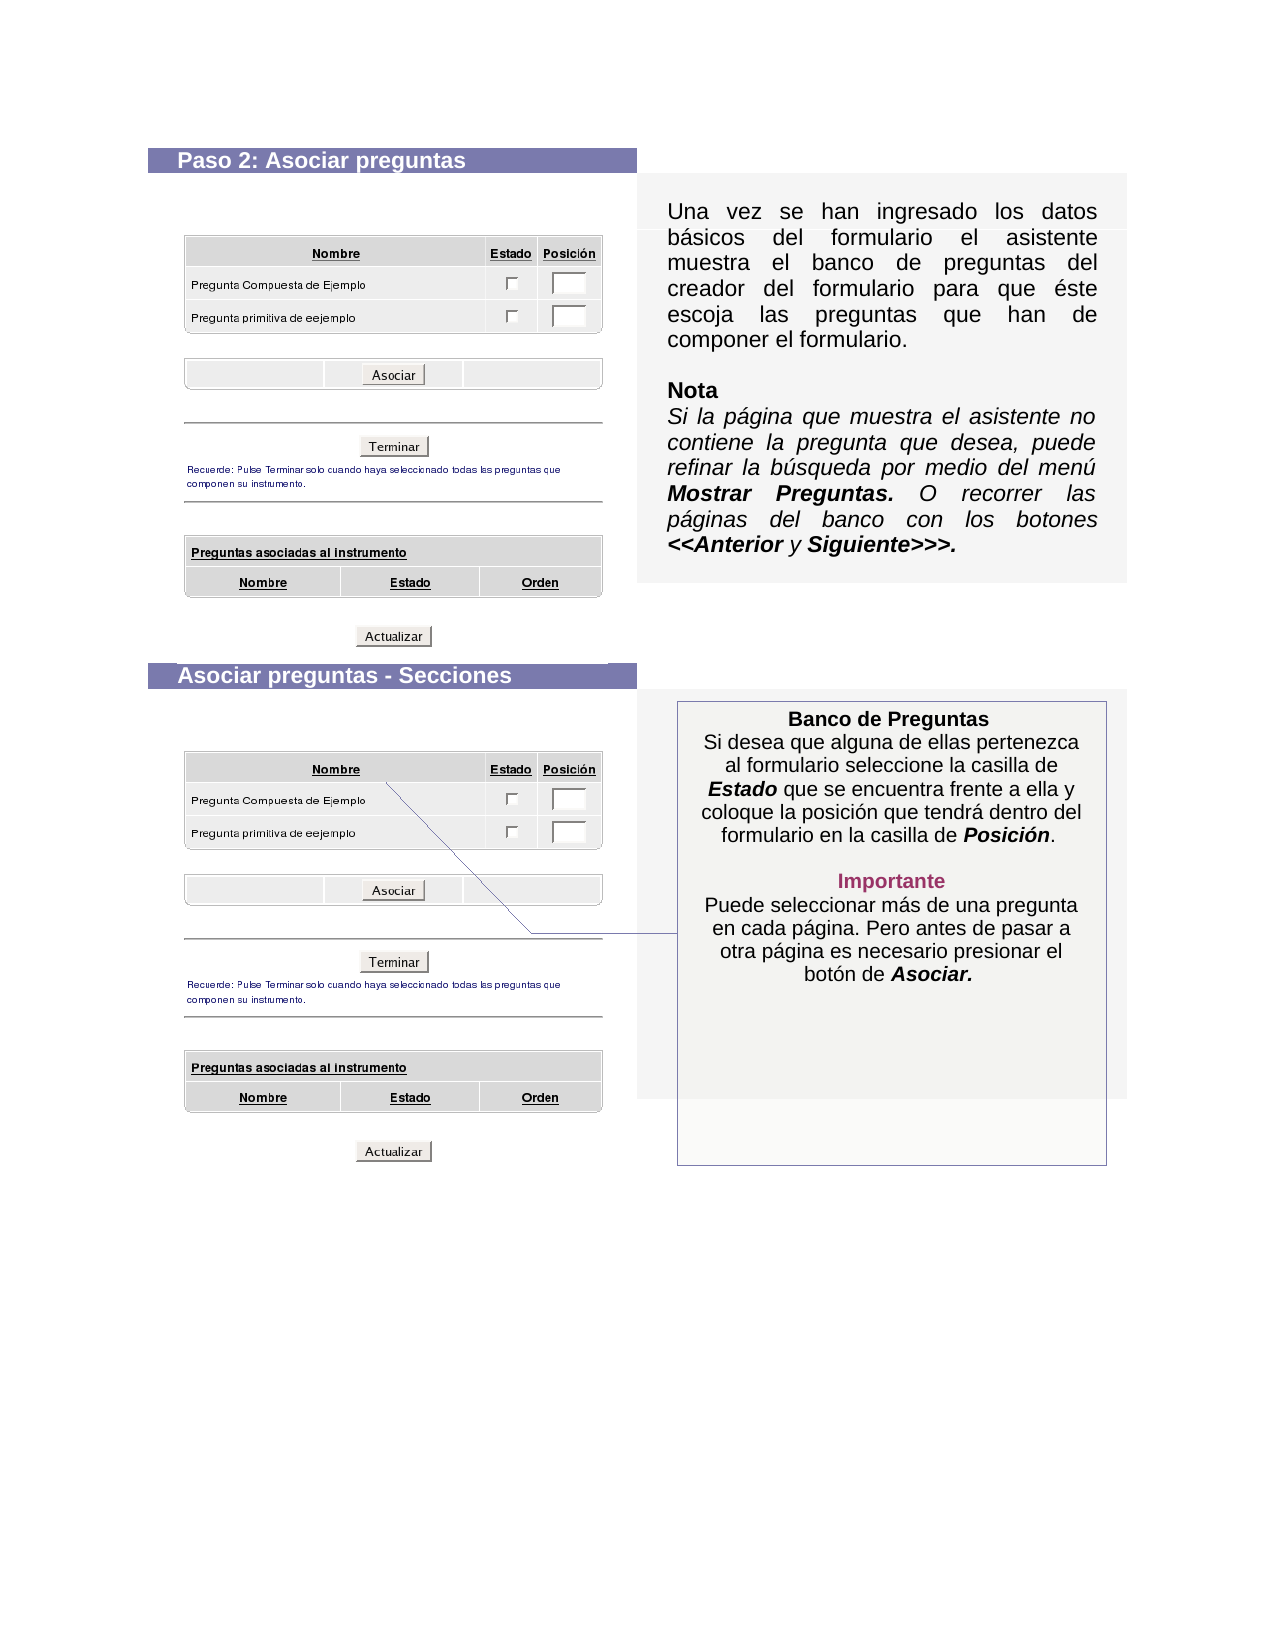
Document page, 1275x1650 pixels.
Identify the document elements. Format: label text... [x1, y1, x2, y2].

table_header [638, 663, 1127, 689]
table_cell [638, 934, 677, 1099]
table_cell [638, 689, 1127, 1099]
table_cell [148, 689, 637, 1099]
table_cell [148, 173, 637, 229]
table_header [638, 148, 1127, 173]
picture [177, 745, 608, 1179]
table_header Paso 2: Asociar preguntas [148, 148, 637, 173]
table_cell [148, 230, 177, 583]
table_cell Una vez se han ingresado los datos básicos del formulario el asistente muestra el banco de preguntas del creador del formulario para que éste escoja las preguntas que han de componer el formulario. Nota Si la página que muestra el asistente no contiene la pregunta que desea, puede refinar la búsqueda por medio del menú Mostrar Preguntas. O recorrer las páginas del banco con los botones <<Anterior y Siguiente>>>. [638, 173, 1127, 583]
table_cell [608, 934, 637, 1099]
table_cell [608, 230, 637, 583]
picture [177, 229, 608, 664]
table_header Asociar preguntas - Secciones [148, 663, 637, 689]
